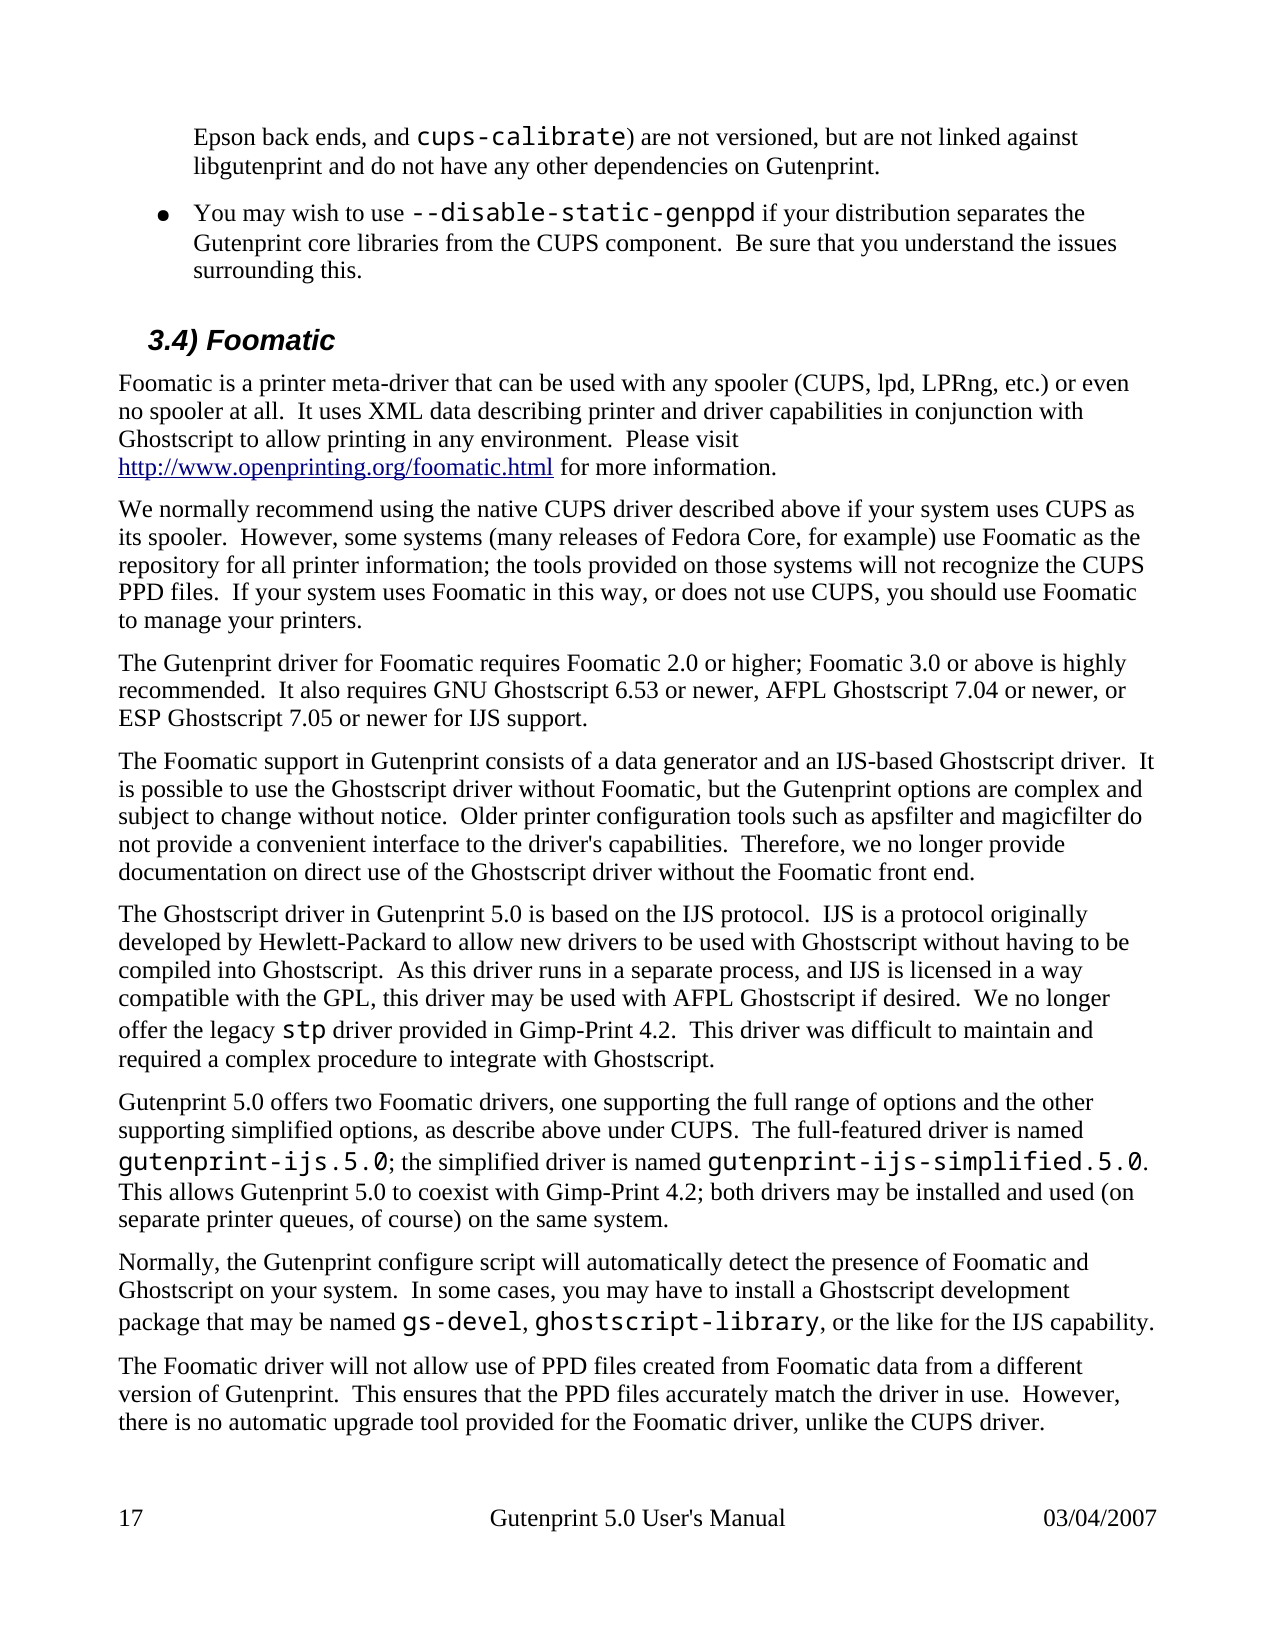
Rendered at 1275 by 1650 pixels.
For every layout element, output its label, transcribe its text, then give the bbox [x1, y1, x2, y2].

text The Foomatic driver will not allow use of PPD files created from Foomatic data from a different version of Gutenprint. This ensures that the PPD files accurately match the driver in use. However, there is no automatic upgrade tool provided for the Foomatic driver, unlike the CUPS driver. [118, 1352, 1157, 1436]
text Foomatic is a printer meta-driver that can be used with any spooler (CUPS, lpd, LPRng, etc.) or even no spooler at all. It uses XML data describing printer and driver capabilities in conjunction with Ghostscript to allow printing in any environment. Please visit http://www.openprinting.org/foomatic.html for more information. [118, 369, 1157, 480]
text Normally, the Gutenprint configure script will automatically detect the presence of Foomatic and Ghostscript on your system. In some cases, you may have to install a Ghostscript development package that may be named gs-devel, ghostscript-library, or the like for the IJS capability. [118, 1248, 1157, 1337]
text The Ghostscript driver in Gutenprint 5.0 is based on the IJS protocol. IJS is a protocol originally developed by Hewlett-Packard to allow new drivers to be used with Ghostscript without having to be compiled into Ghostscript. As this driver runs in a separate process, and IJS is licensed in a way compatible with the GPL, this driver may be used with AFPL Ghostscript if desired. We no longer offer the legacy stp driver provided in Gimp-Print 4.2. This driver was difficult to maintain and required a complex procedure to integrate with Ghostscript. [118, 901, 1157, 1073]
text The Gutenprint driver for Foomatic requires Foomatic 2.0 or higher; Foomatic 3.0 or above is highly recommended. It also requires GNU Ghostscript 6.53 or newer, AFPL Ghostscript 7.04 or newer, or ESP Ghostscript 7.05 or newer for IJS support. [118, 649, 1157, 732]
subtitle Foomatic [148, 324, 1157, 357]
text The Foomatic support in Gutenprint consists of a data generator and an IJS-based Ghostscript driver. It is possible to use the Ghostscript driver without Foomatic, but the Gutenprint options are complex and subject to change without notice. Older printer configuration tools such as apsfilter and magicfilter do not provide a convenient interface to the driver's capabilities. Therefore, we no longer provide documentation on direct use of the Ghostscript driver without the Foomatic front end. [118, 747, 1157, 886]
list Epson back ends, and cups-calibrate) are not versioned, but are not linked against libgutenprint and do not have any other dependencies on Gutenprint. [156, 118, 1157, 180]
text We normally recommend using the native CUPS driver described above if your system uses CUPS as its spooler. However, some systems (many releases of Fedora Core, for example) use Foomatic as the repository for all printer information; the tools provided on those systems will not recognize the CUPS PPD files. If your system uses Foomatic in this way, or does not use CUPS, you should use Foomatic to manage your printers. [118, 495, 1157, 634]
text Gutenprint 5.0 offers two Foomatic drivers, one supporting the full range of options and the other supporting simplified options, as describe above under CUPS. The full-featured driver is named gutenprint-ijs.5.0; the simplified driver is named gutenprint-ijs-simplified.5.0. This allows Gutenprint 5.0 to coexist with Gimp-Print 4.2; both drivers may be installed and used (on separate printer queues, of course) on the same system. [118, 1088, 1157, 1233]
list You may wish to use --disable-static-genppd if your distribution separates the Gutenprint core libraries from the CUPS component. Be sure that you understand the issues surrounding this. [156, 195, 1157, 284]
